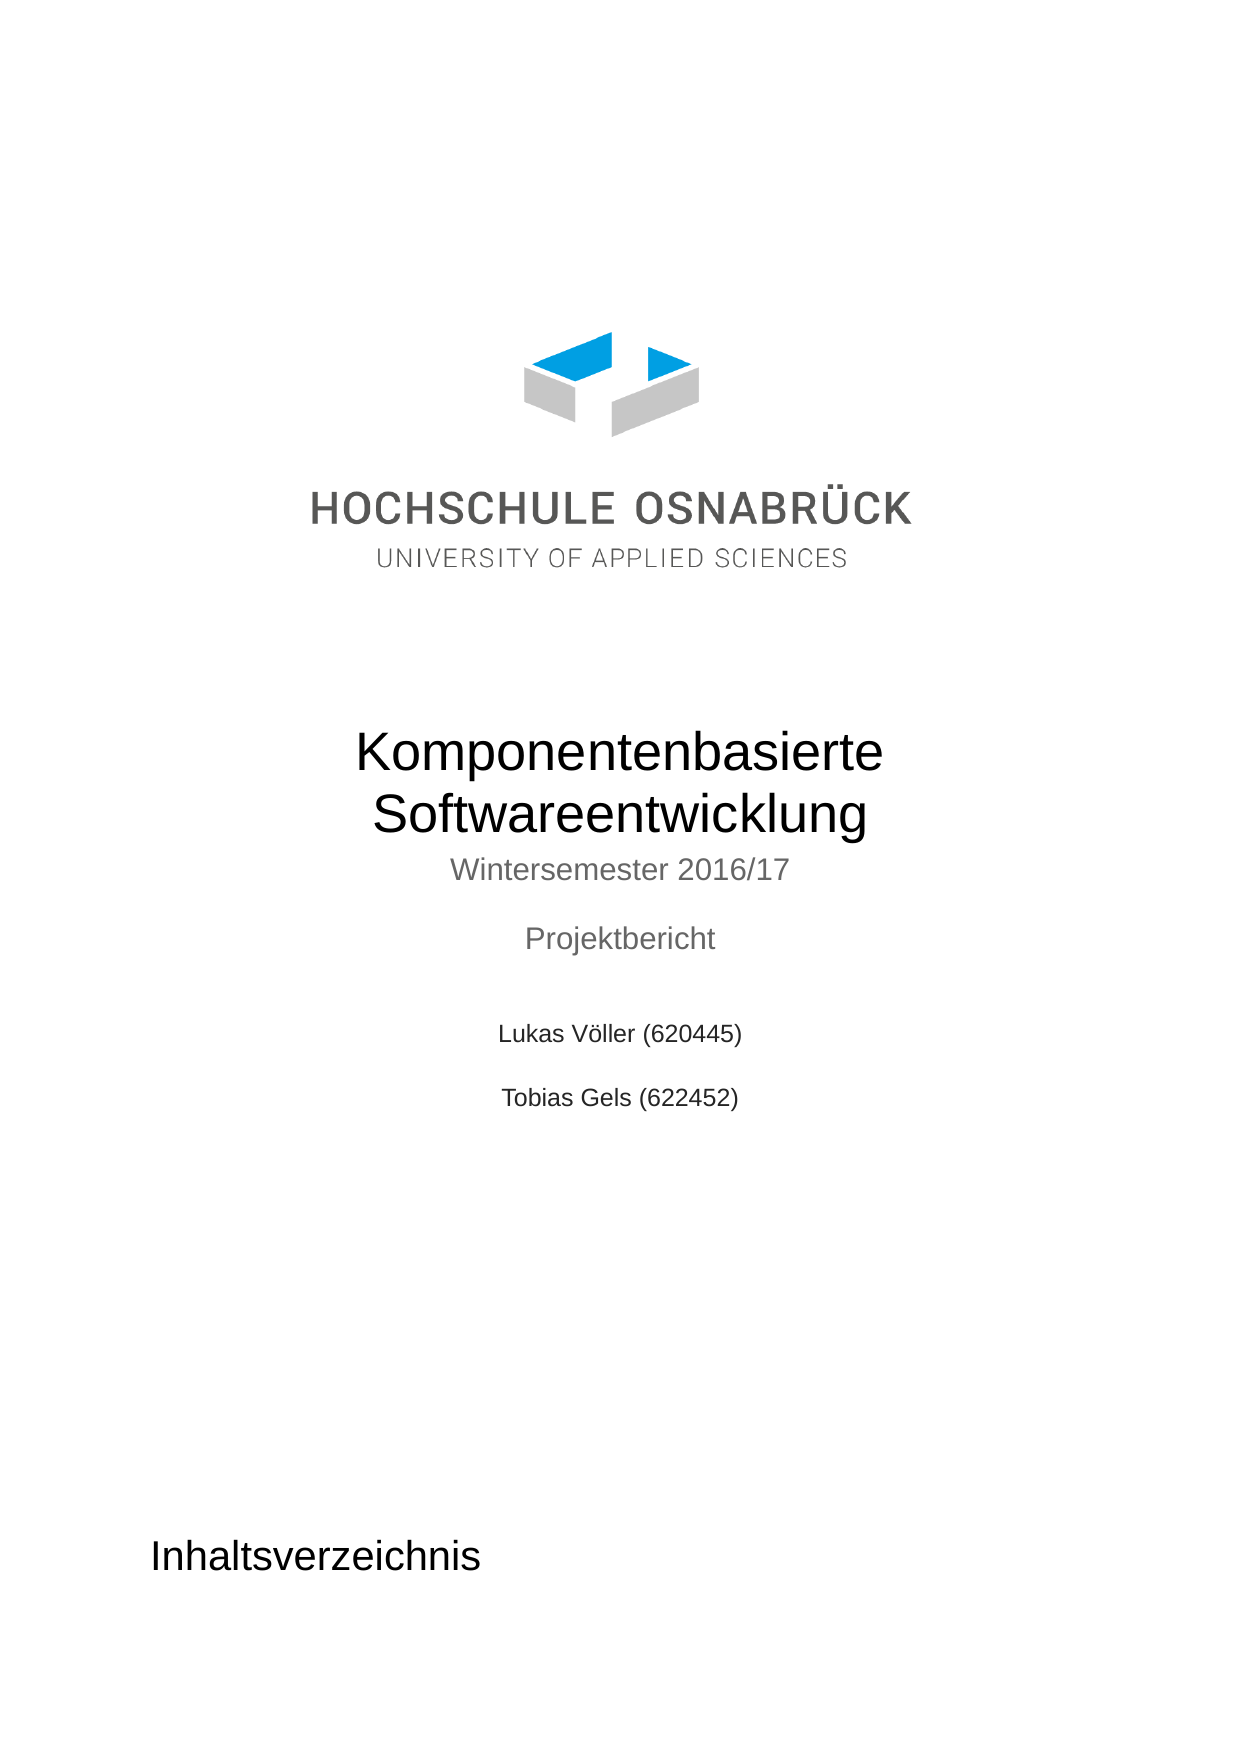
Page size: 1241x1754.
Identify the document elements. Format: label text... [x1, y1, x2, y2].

subtitle Wintersemester 2016/17 [150, 851, 1090, 887]
picture [150, 175, 1091, 690]
text Lukas Völler (620445) [150, 1019, 1090, 1048]
subtitle Inhaltsverzeichnis [150, 1531, 1090, 1579]
title Komponentenbasierte Softwareentwicklung [150, 720, 1090, 844]
text Tobias Gels (622452) [150, 1083, 1090, 1111]
subtitle Projektbericht [150, 920, 1090, 956]
